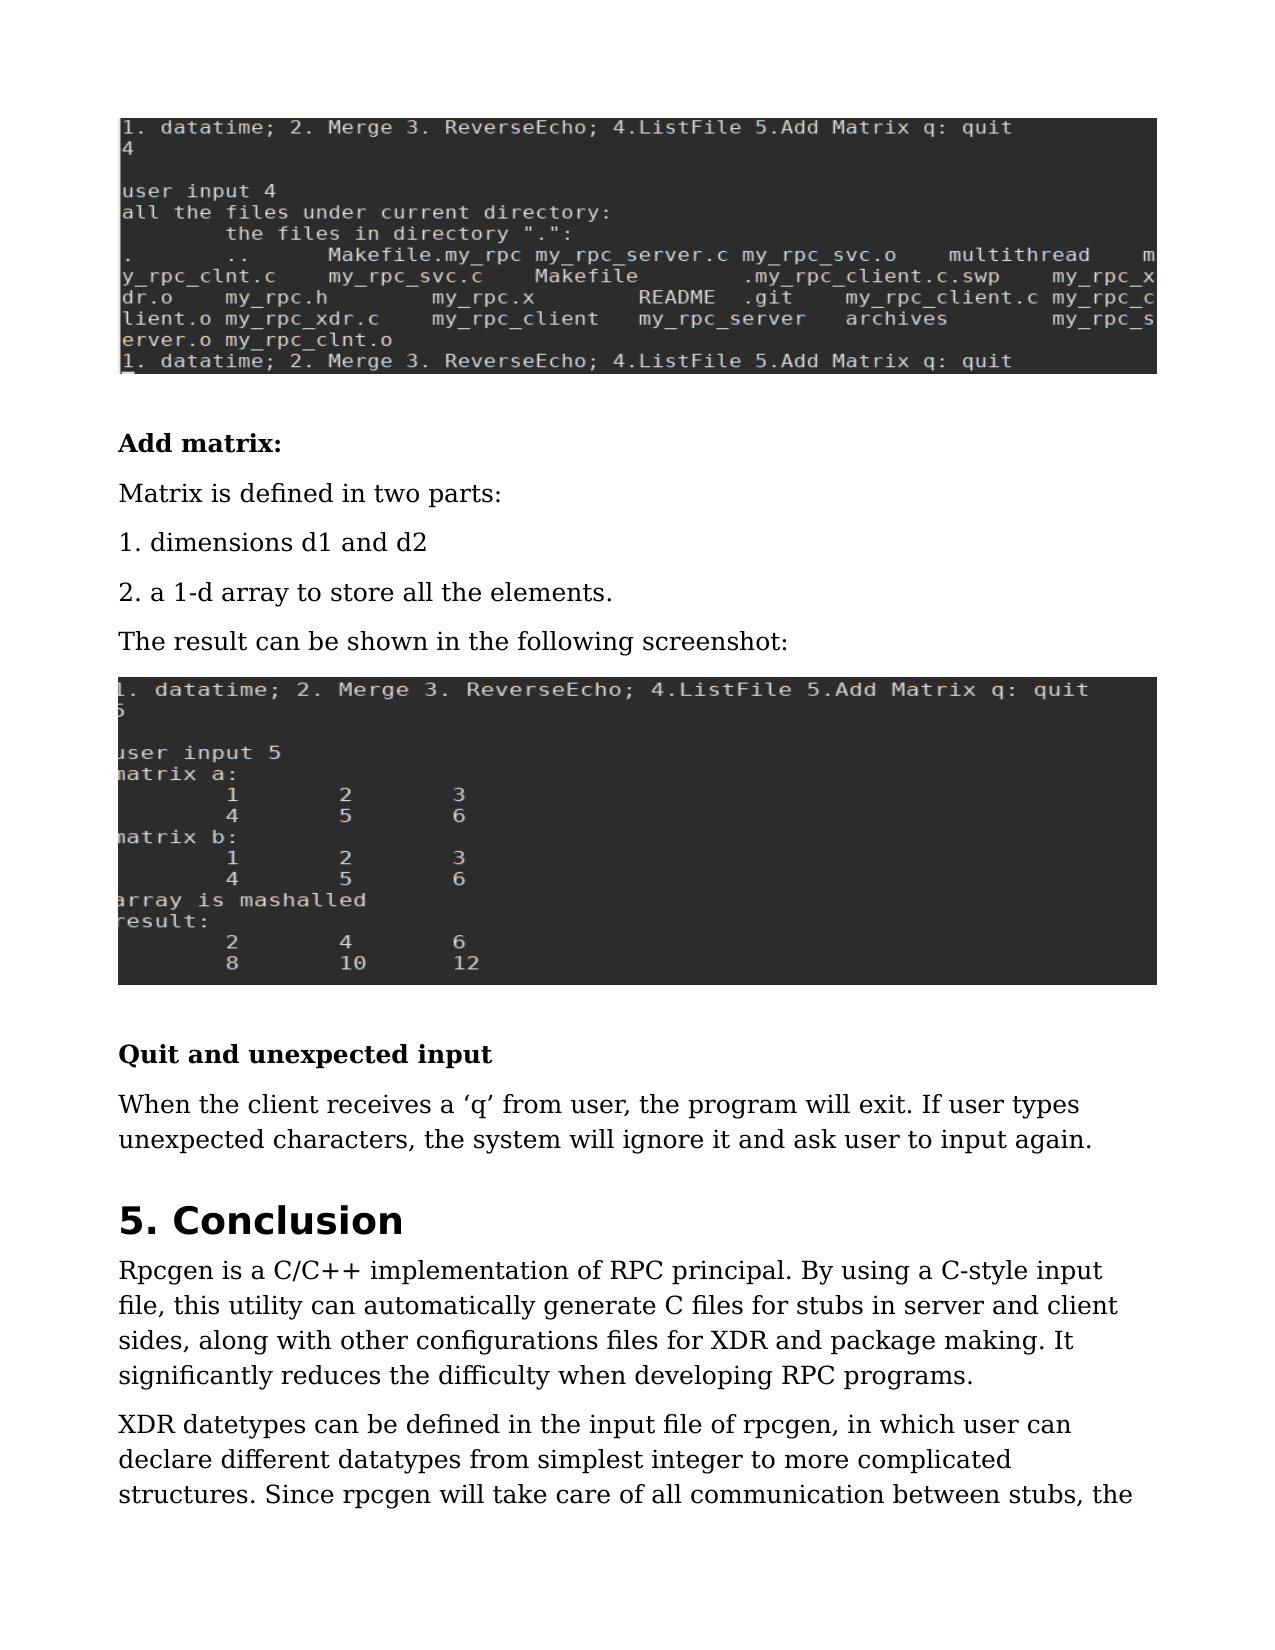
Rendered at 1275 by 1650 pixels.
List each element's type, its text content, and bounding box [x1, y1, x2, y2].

text Quit and unexpected input [118, 1040, 1157, 1069]
text When the client receives a ‘q’ from user, the program will exit. If user types unexpected characters, the system will ignore it and ask user to input again. [118, 1090, 1157, 1154]
subtitle 5. Conclusion [118, 1199, 1157, 1244]
picture [118, 677, 1157, 985]
text Rpcgen is a C/C++ implementation of RPC principal. By using a C-style input file, this utility can automatically generate C files for stubs in server and client sides, along with other configurations files for XDR and package making. It significantly reduces the difficulty when developing RPC programs. [118, 1256, 1157, 1390]
picture [118, 118, 1157, 374]
text 1. dimensions d1 and d2 [118, 528, 1157, 557]
text The result can be shown in the following screenshot: [118, 627, 1157, 657]
text 2. a 1-d array to store all the elements. [118, 578, 1157, 607]
text XDR datetypes can be defined in the input file of rpcgen, in which user can declare different datatypes from simplest integer to more complicated structures. Since rpcgen will take care of all communication between stubs, the [118, 1411, 1157, 1510]
text Add matrix: [118, 429, 1157, 458]
text Matrix is defined in two parts: [118, 479, 1157, 508]
